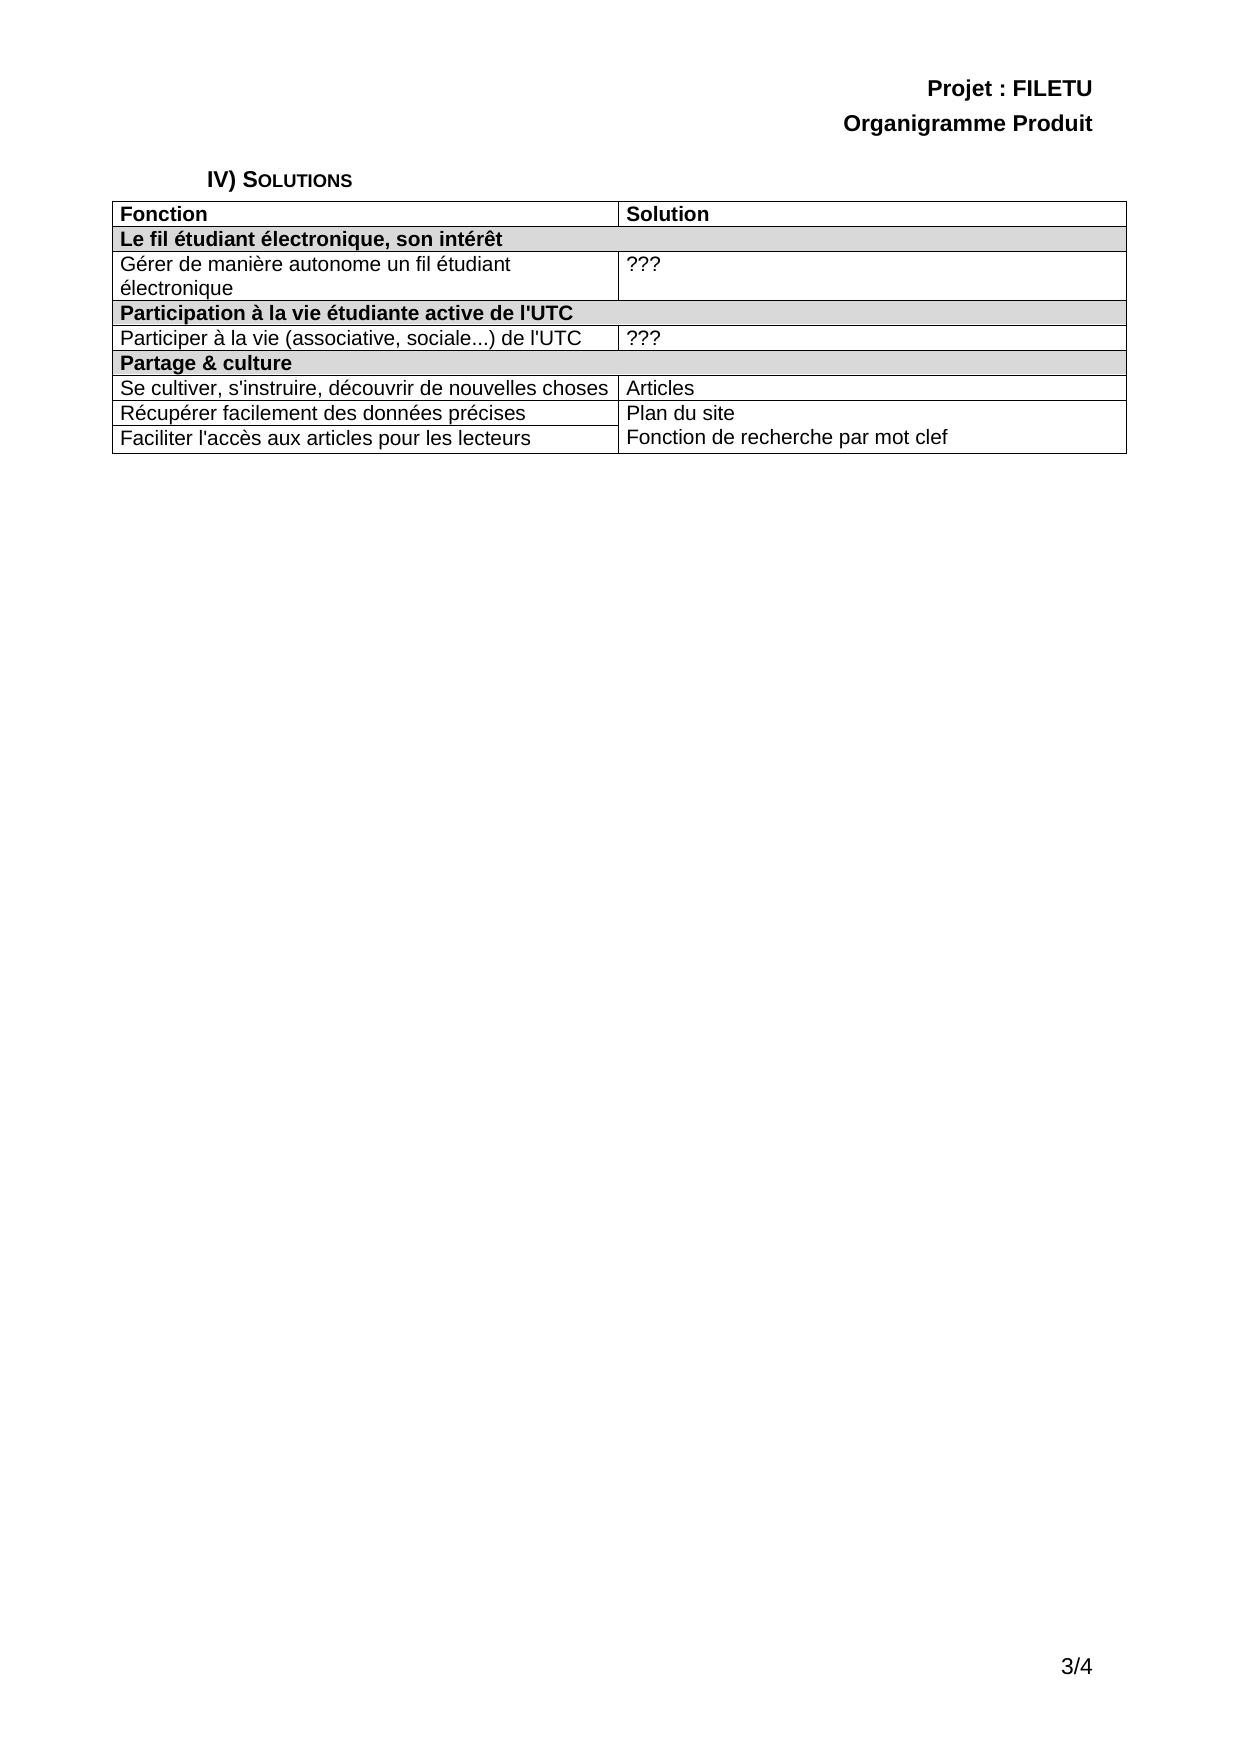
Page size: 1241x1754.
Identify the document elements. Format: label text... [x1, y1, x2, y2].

table_cell ??? [619, 252, 1126, 299]
table_cell Participation à la vie étudiante active de l'UTC [113, 301, 1126, 324]
table_cell Faciliter l'accès aux articles pour les lecteurs [113, 426, 618, 453]
table_cell Le fil étudiant électronique, son intérêt [113, 227, 1126, 251]
table_cell Participer à la vie (associative, sociale...) de l'UTC [113, 326, 618, 349]
table_cell Gérer de manière autonome un fil étudiant électronique [113, 252, 618, 299]
table_header Solution [619, 202, 1126, 226]
table_cell Se cultiver, s'instruire, découvrir de nouvelles choses [113, 376, 618, 399]
table_cell Plan du site Fonction de recherche par mot clef [619, 401, 1126, 453]
table_cell Articles [619, 376, 1126, 399]
table_cell Partage & culture [113, 351, 1126, 374]
table_header Fonction [113, 202, 618, 226]
table_cell ??? [619, 326, 1126, 349]
subtitle Solutions [207, 166, 1092, 192]
table_cell Récupérer facilement des données précises [113, 401, 618, 424]
